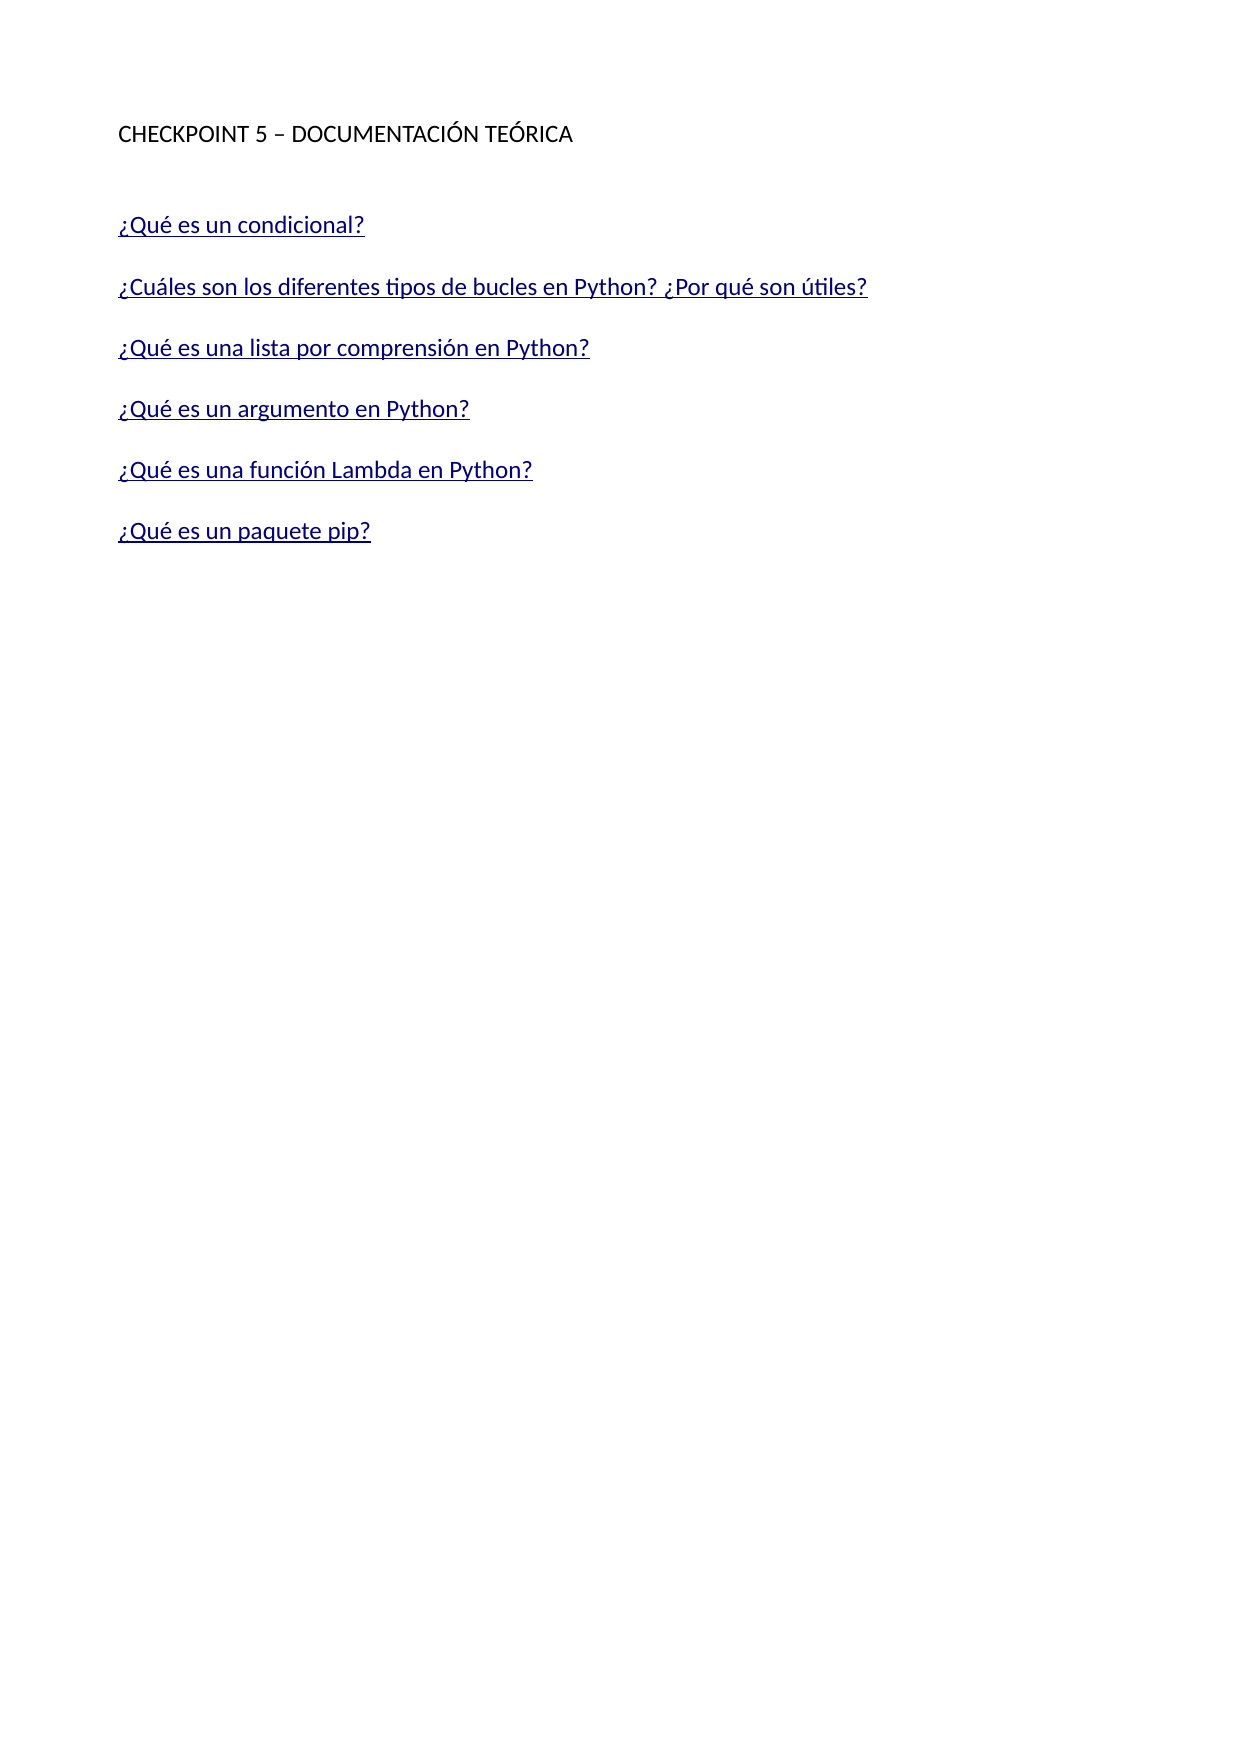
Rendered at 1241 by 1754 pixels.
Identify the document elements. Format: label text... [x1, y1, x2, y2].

text CHECKPOINT 5 – DOCUMENTACIÓN TEÓRICA [118, 118, 1122, 149]
text ¿Qué es un argumento en Python? [118, 393, 1122, 423]
text ¿Qué es una función Lambda en Python? [118, 454, 1122, 484]
text ¿Qué es un condicional? [118, 210, 1122, 240]
text ¿Cuáles son los diferentes tipos de bucles en Python? ¿Por qué son útiles? [118, 271, 1122, 301]
text ¿Qué es un paquete pip? [118, 515, 1122, 545]
text ¿Qué es una lista por comprensión en Python? [118, 332, 1122, 362]
